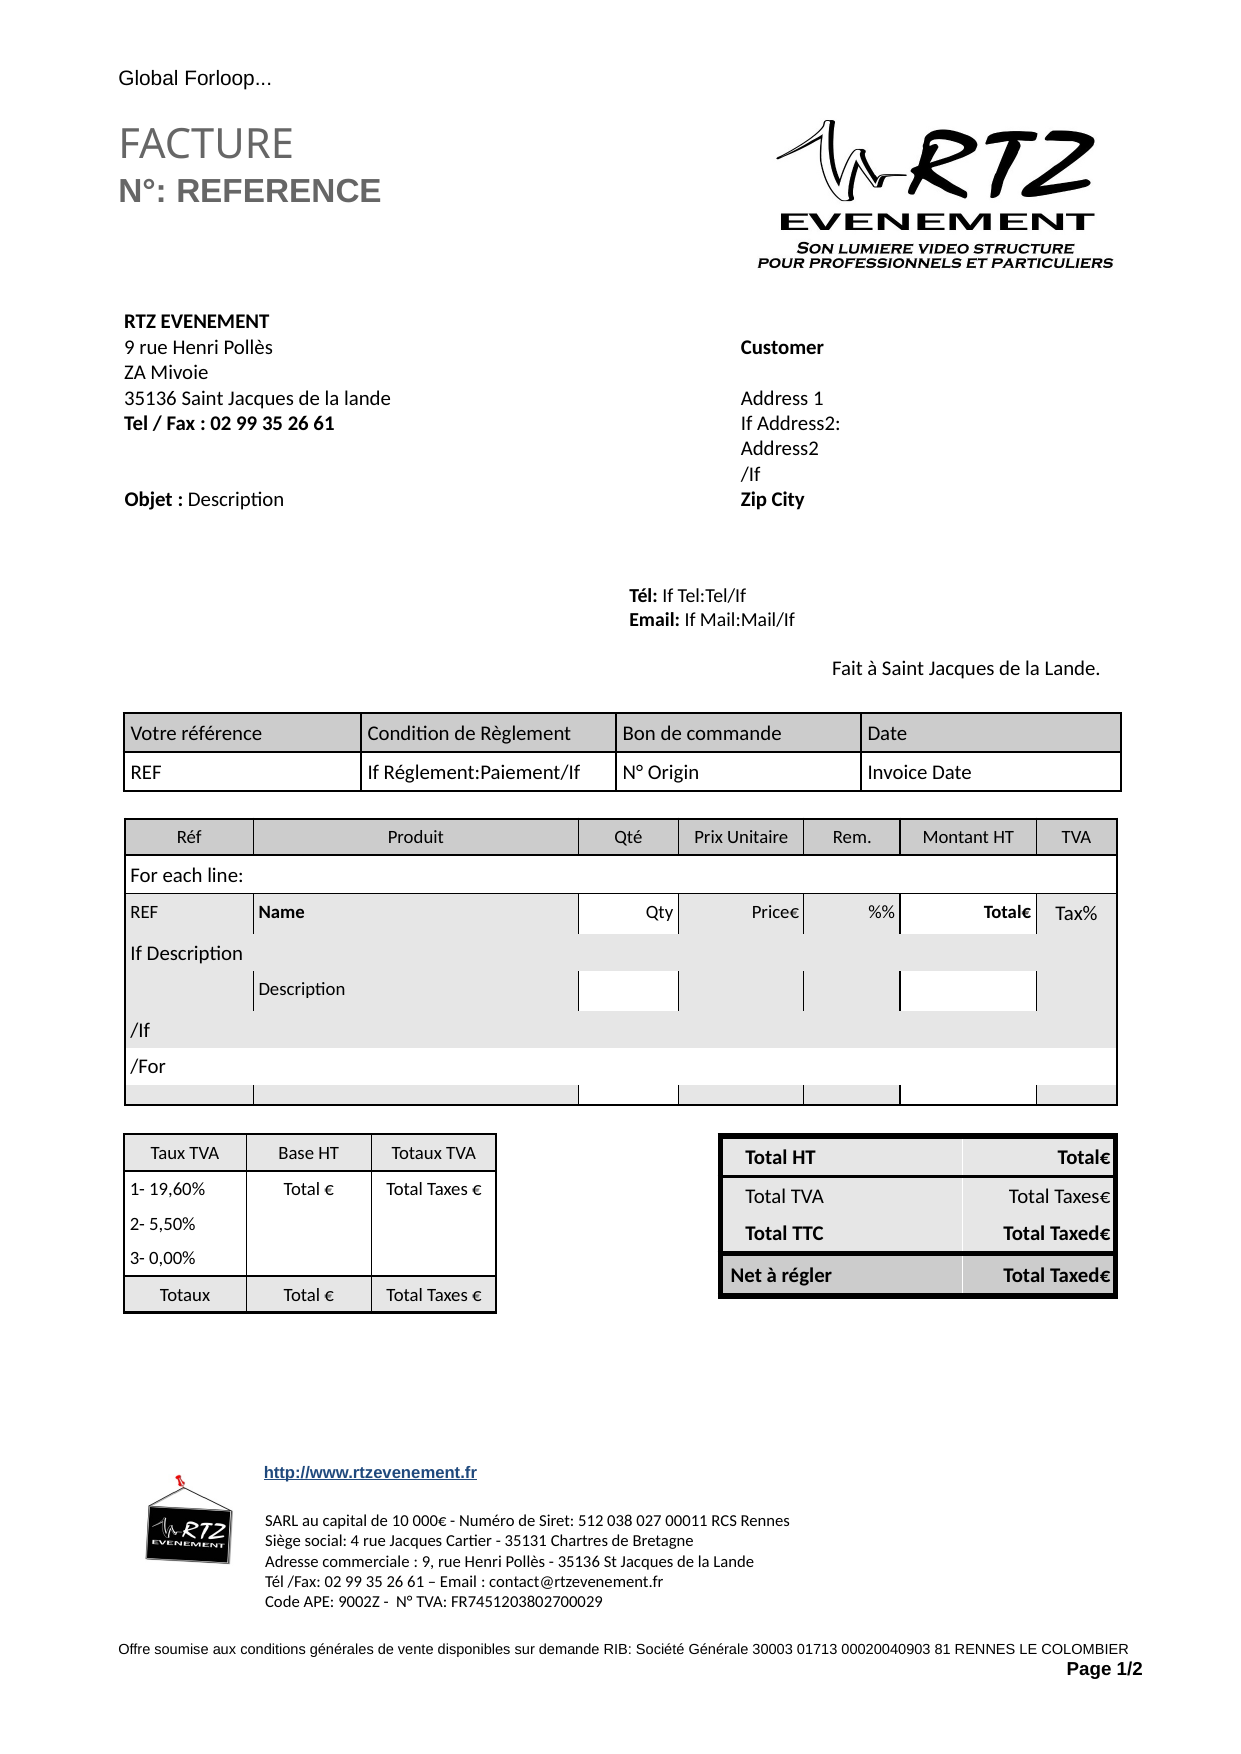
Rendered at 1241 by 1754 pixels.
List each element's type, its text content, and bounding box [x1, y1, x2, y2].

table_cell [901, 971, 1036, 1011]
table_cell /If [126, 1011, 1116, 1048]
table_header Condition de Règlement [362, 714, 615, 751]
table_header Réf [126, 820, 253, 854]
table_header Rem. [804, 820, 899, 854]
table_header [501, 1128, 711, 1319]
table_cell Total € [247, 1172, 371, 1206]
table_cell Total TTC [723, 1214, 962, 1251]
table_cell Qty [579, 894, 678, 934]
table_header Totaux TVA [372, 1135, 495, 1170]
table_header Total€ [963, 1139, 1113, 1175]
table_cell [804, 1085, 899, 1104]
table_cell /For [126, 1048, 1116, 1085]
table_cell Totaux [125, 1277, 246, 1311]
table_cell [372, 1206, 495, 1241]
table_cell Description [254, 971, 578, 1011]
table_cell 1- 19,60% [125, 1172, 246, 1206]
table_cell [804, 971, 899, 1011]
table_cell [579, 971, 678, 1011]
table_cell Total Taxes € [372, 1277, 495, 1311]
table_cell Fait à Saint Jacques de la Lande. [118, 650, 1122, 687]
text Global Forloop...<setLang(invoice.partner_id.lang or 'fr_FR')> [118, 66, 1122, 90]
table_cell 2- 5,50% [125, 1206, 246, 1241]
table_header [118, 90, 1122, 114]
table_cell [118, 279, 1122, 303]
table_cell For each line: [126, 856, 1116, 893]
table_cell Net à régler [723, 1256, 962, 1293]
table_header FACTURE N°: REFERENCE [118, 114, 620, 279]
table_cell [901, 1085, 1036, 1104]
table_header [118, 1128, 501, 1319]
table_cell Invoice Date [862, 753, 1120, 790]
table_cell [118, 687, 1122, 1128]
table_header [620, 114, 1122, 118]
table_cell [579, 1085, 678, 1104]
table_cell 3- 0,00% [125, 1241, 246, 1275]
table_header TVA [1037, 820, 1116, 854]
table_header Total HT [723, 1139, 962, 1175]
table_cell If Description [126, 934, 1116, 971]
table_cell Price€ [679, 894, 803, 934]
table_cell [126, 971, 253, 1011]
table_header RTZ EVENEMENT 9 rue Henri Pollès ZA Mivoie 35136 Saint Jacques de la lande Tel / Fax : 02 99 35 26 61 Objet : Description [118, 303, 620, 650]
table_cell [118, 1319, 1122, 1355]
table_cell Total TVA [723, 1178, 962, 1214]
table_cell Total Taxed€ [963, 1256, 1113, 1293]
table_cell [1037, 971, 1116, 1011]
picture [757, 118, 1115, 270]
table_header Prix Unitaire [679, 820, 803, 854]
table_cell Tax% [1037, 894, 1116, 934]
table_cell REF [125, 753, 360, 790]
table_header Bon de commande [617, 714, 860, 751]
table_cell Total€ [901, 894, 1036, 934]
table_cell Total € [247, 1277, 371, 1311]
table_header Montant HT [901, 820, 1036, 854]
table_header Customer Address 1 If Address2: Address2 /If Zip City Tél: If Tel:Tel/If Email: If Mail:Mail/If [620, 303, 1122, 650]
table_header Produit [254, 820, 578, 854]
picture [144, 1474, 234, 1566]
table_cell REF [126, 894, 253, 934]
table_header [620, 119, 1122, 279]
table_cell [679, 1085, 803, 1104]
table_cell [247, 1241, 371, 1275]
table_header Date [862, 714, 1120, 751]
table_header Votre référence [125, 714, 360, 751]
table_cell [247, 1206, 371, 1241]
table_cell N° Origin [617, 753, 860, 790]
table_header Base HT [247, 1135, 371, 1170]
table_header Taux TVA [125, 1135, 246, 1170]
table_header [711, 1128, 1122, 1319]
table_cell [254, 1085, 578, 1104]
table_cell Total Taxed€ [963, 1214, 1113, 1251]
table_cell Name [254, 894, 578, 934]
table_cell [372, 1241, 495, 1275]
table_cell [126, 1085, 253, 1104]
table_header [118, 1355, 1122, 1433]
table_cell Total Taxes € [372, 1172, 495, 1206]
table_cell If Réglement:Paiement/If [362, 753, 615, 790]
table_cell %% [804, 894, 899, 934]
table_header Qté [579, 820, 678, 854]
table_cell Total Taxes€ [963, 1178, 1113, 1214]
table_cell [679, 971, 803, 1011]
table_cell [1037, 1085, 1116, 1104]
